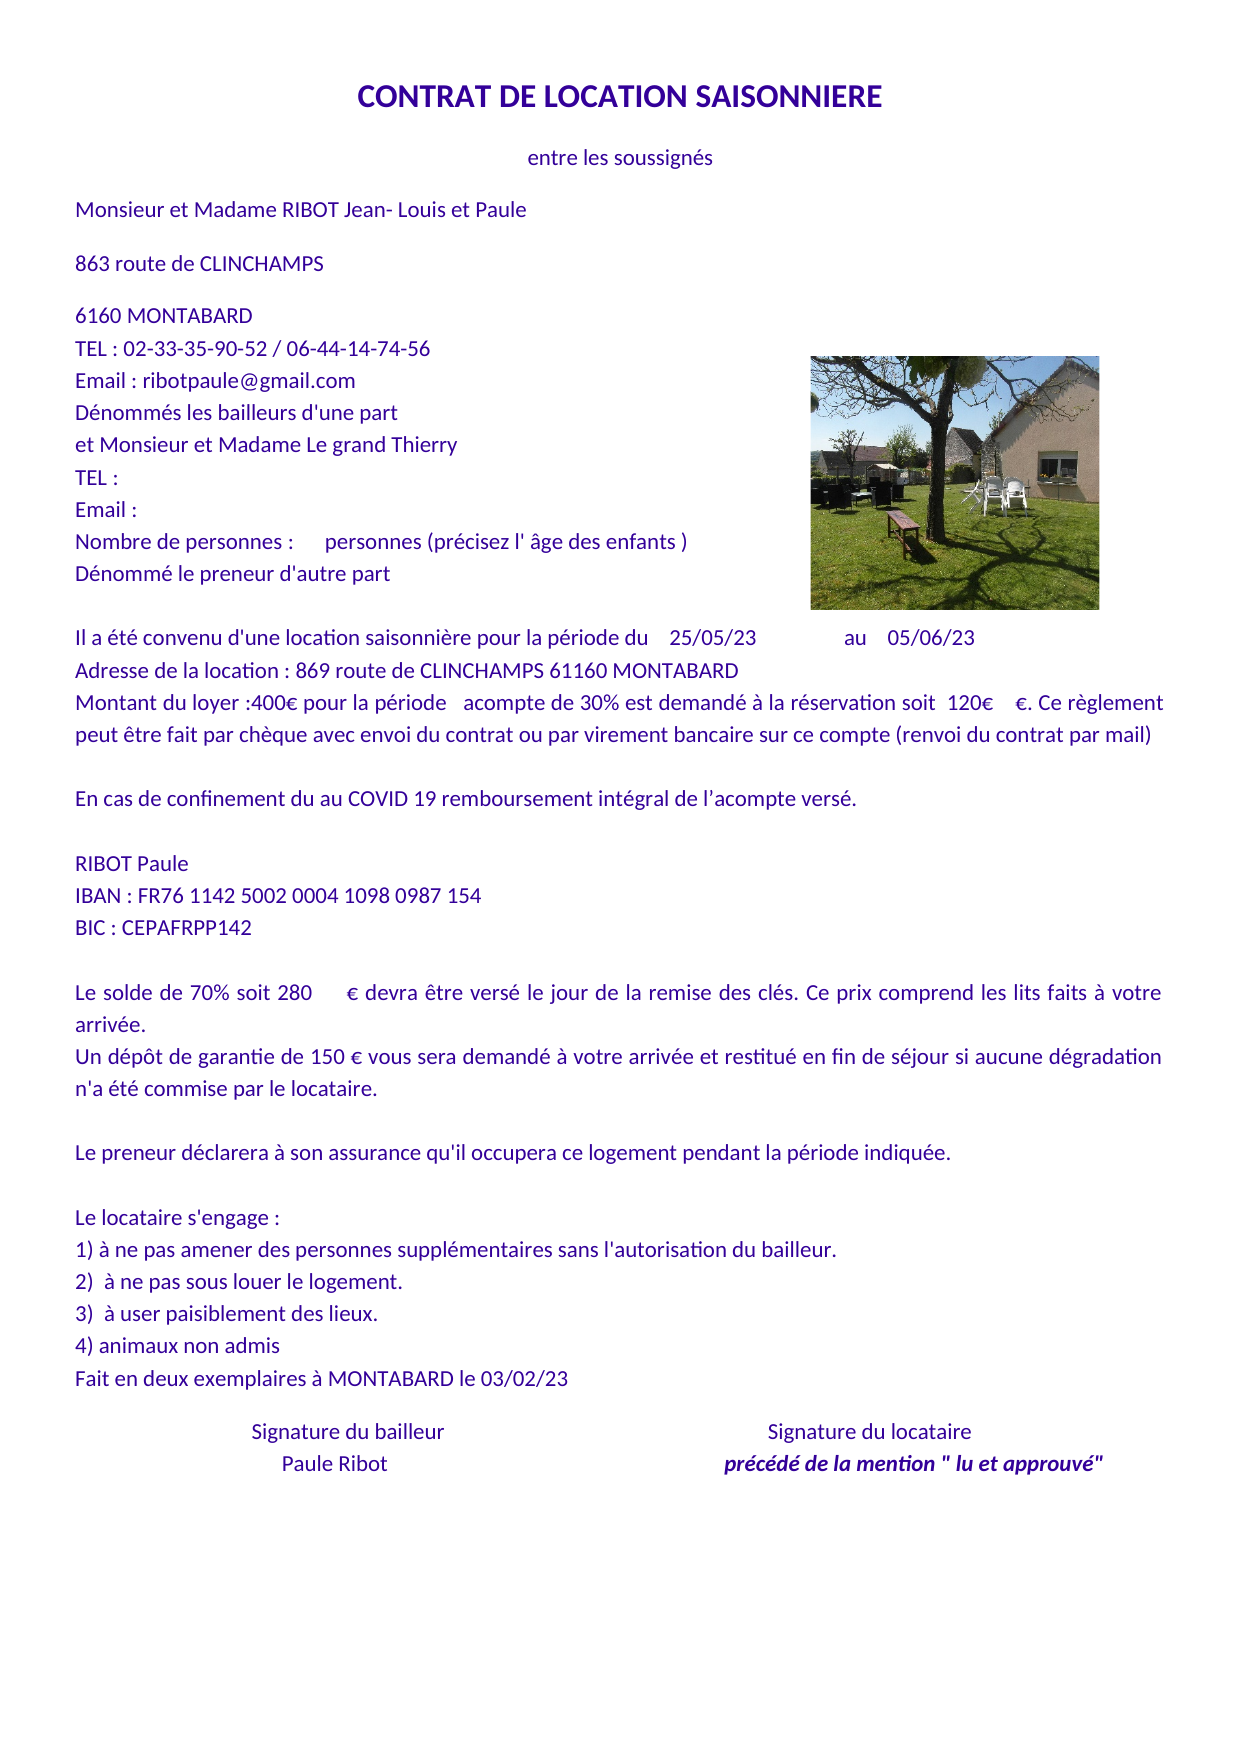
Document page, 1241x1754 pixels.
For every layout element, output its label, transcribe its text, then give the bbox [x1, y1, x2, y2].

text 3) à user paisiblement des lieux. [75, 1299, 1165, 1327]
text [1100, 366, 1165, 394]
text 6160 MONTABARD [75, 302, 1165, 330]
text [1100, 559, 1165, 587]
text IBAN : FR76 1142 5002 0004 1098 0987 154 [75, 881, 1165, 909]
text Nombre de personnes : personnes (précisez l' âge des enfants ) [75, 527, 810, 555]
text [1100, 463, 1165, 491]
text 4) animaux non admis [75, 1332, 1165, 1360]
text BIC : CEPAFRPP142 [75, 913, 1165, 941]
text 1) à ne pas amener des personnes supplémentaires sans l'autorisation du bailleur. [75, 1235, 1165, 1263]
text [1100, 430, 1165, 458]
text Monsieur et Madame RIBOT Jean- Louis et Paule [75, 196, 1165, 224]
text Adresse de la location : 869 route de CLINCHAMPS 61160 MONTABARD [75, 656, 1165, 684]
text RIBOT Paule [75, 849, 1165, 877]
picture [810, 356, 1100, 610]
text [1100, 495, 1165, 523]
text Il a été convenu d'une location saisonnière pour la période du 25/05/23 au 05/06/23 [75, 623, 1165, 652]
text et Monsieur et Madame Le grand Thierry [75, 430, 810, 458]
text 2) à ne pas sous louer le logement. [75, 1267, 1165, 1295]
text Signature du bailleur Signature du locataire Paule Ribot précédé de la mention " lu et approuvé" [75, 1417, 1165, 1477]
text Email : ribotpaule@gmail.com [75, 366, 810, 394]
text entre les soussignés [75, 143, 1165, 171]
text Le locataire s'engage : [75, 1203, 1165, 1231]
text [1100, 527, 1165, 555]
text 863 route de CLINCHAMPS [75, 249, 1165, 277]
text En cas de confinement du au COVID 19 remboursement intégral de l’acompte versé. [75, 784, 1165, 812]
text Un dépôt de garantie de 150 € vous sera demandé à votre arrivée et restitué en fin de séjour si aucune dégradation n'a été commise par le locataire. [75, 1042, 1165, 1102]
text Le solde de 70% soit 280 € devra être versé le jour de la remise des clés. Ce prix comprend les lits faits à votre arrivée. [75, 978, 1165, 1038]
text TEL : 02-33-35-90-52 / 06-44-14-74-56 [75, 334, 1165, 362]
text Le preneur déclarera à son assurance qu'il occupera ce logement pendant la période indiquée. [75, 1138, 1165, 1167]
text Montant du loyer :400€ pour la période acompte de 30% est demandé à la réservation soit 120€ €. Ce règlement peut être fait par chèque avec envoi du contrat ou par virement bancaire sur ce compte (renvoi du contrat par mail) [75, 688, 1165, 748]
text Email : [75, 495, 810, 523]
text TEL : [75, 463, 810, 491]
text [1100, 398, 1165, 426]
text CONTRAT DE LOCATION SAISONNIERE [75, 75, 1165, 116]
text Dénommé le preneur d'autre part [75, 559, 810, 587]
text Dénommés les bailleurs d'une part [75, 398, 810, 426]
text Fait en deux exemplaires à MONTABARD le 03/02/23 [75, 1364, 1165, 1392]
